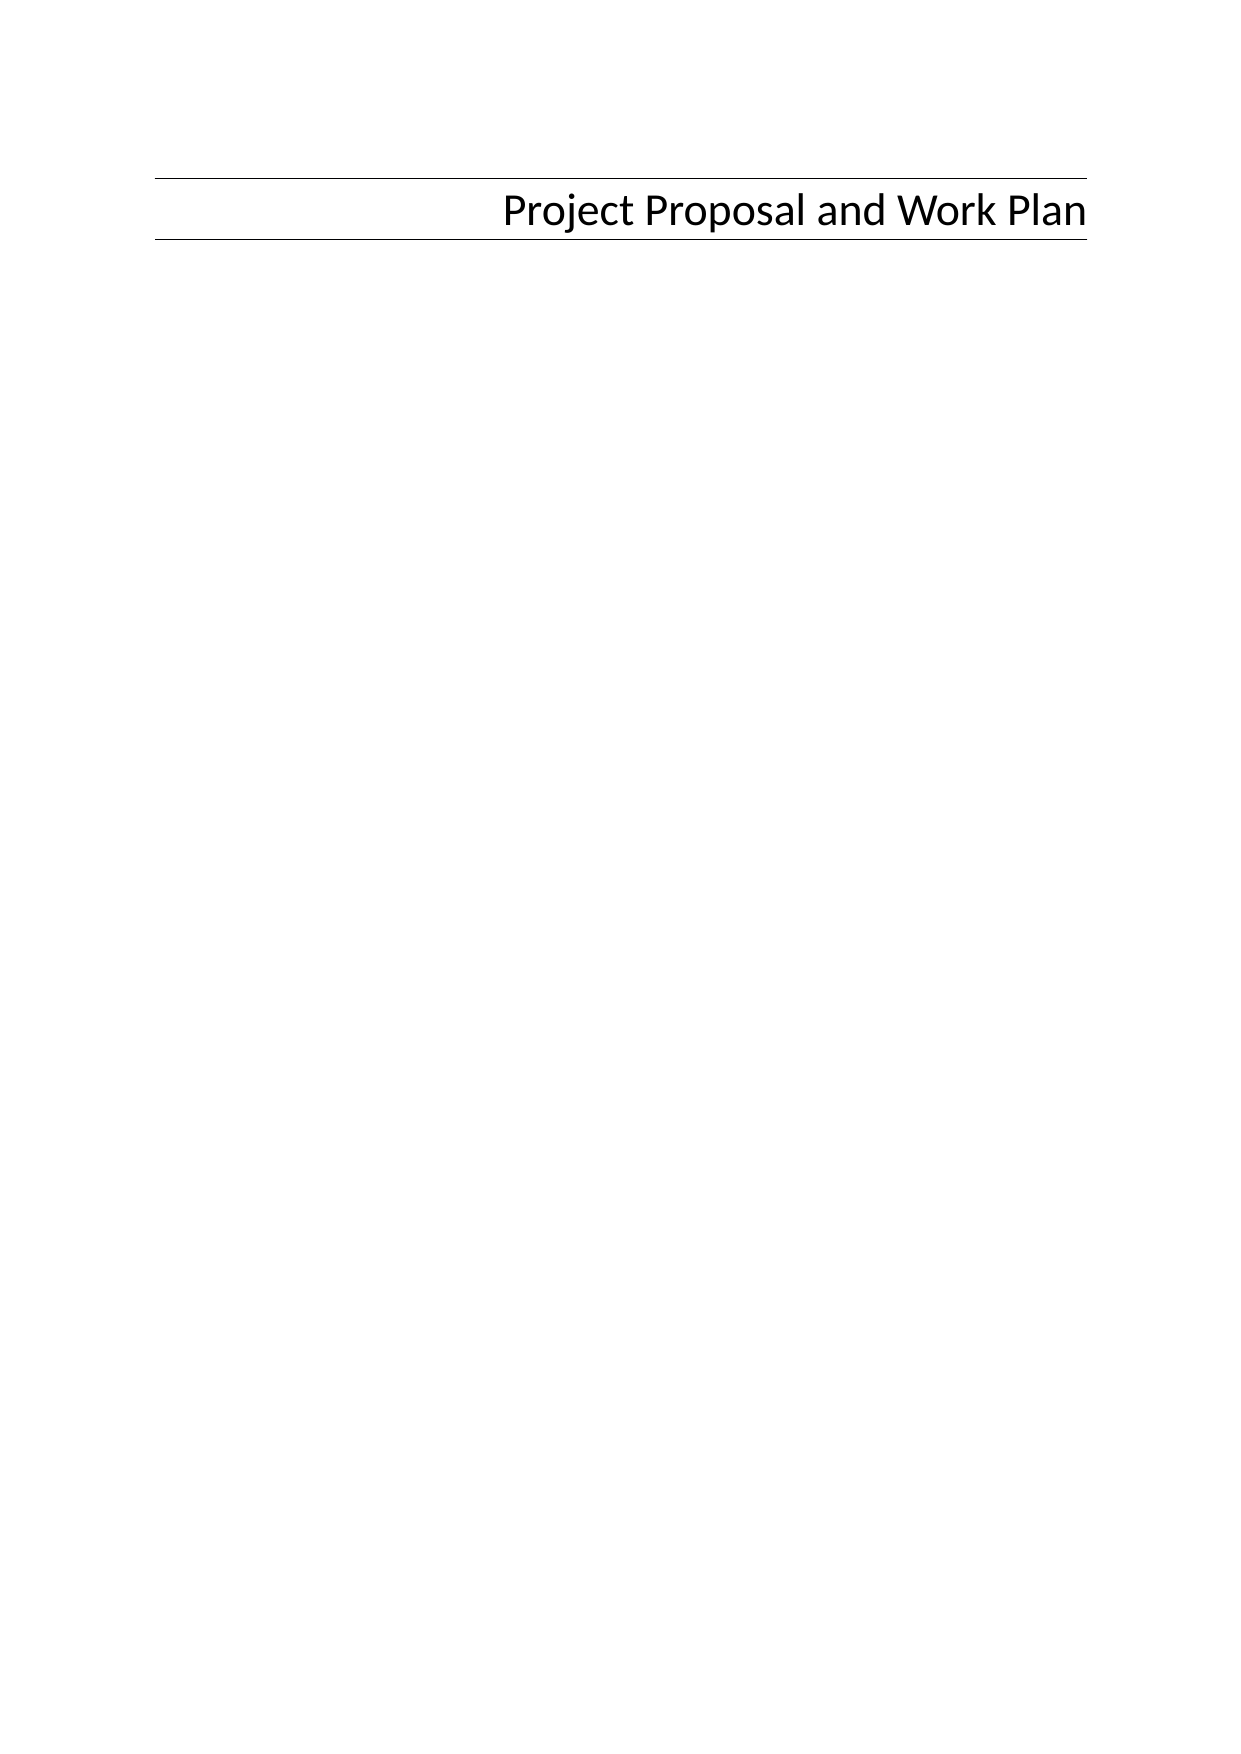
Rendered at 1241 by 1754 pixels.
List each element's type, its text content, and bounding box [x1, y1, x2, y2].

subtitle Project Proposal and Work Plan [154, 179, 1087, 240]
